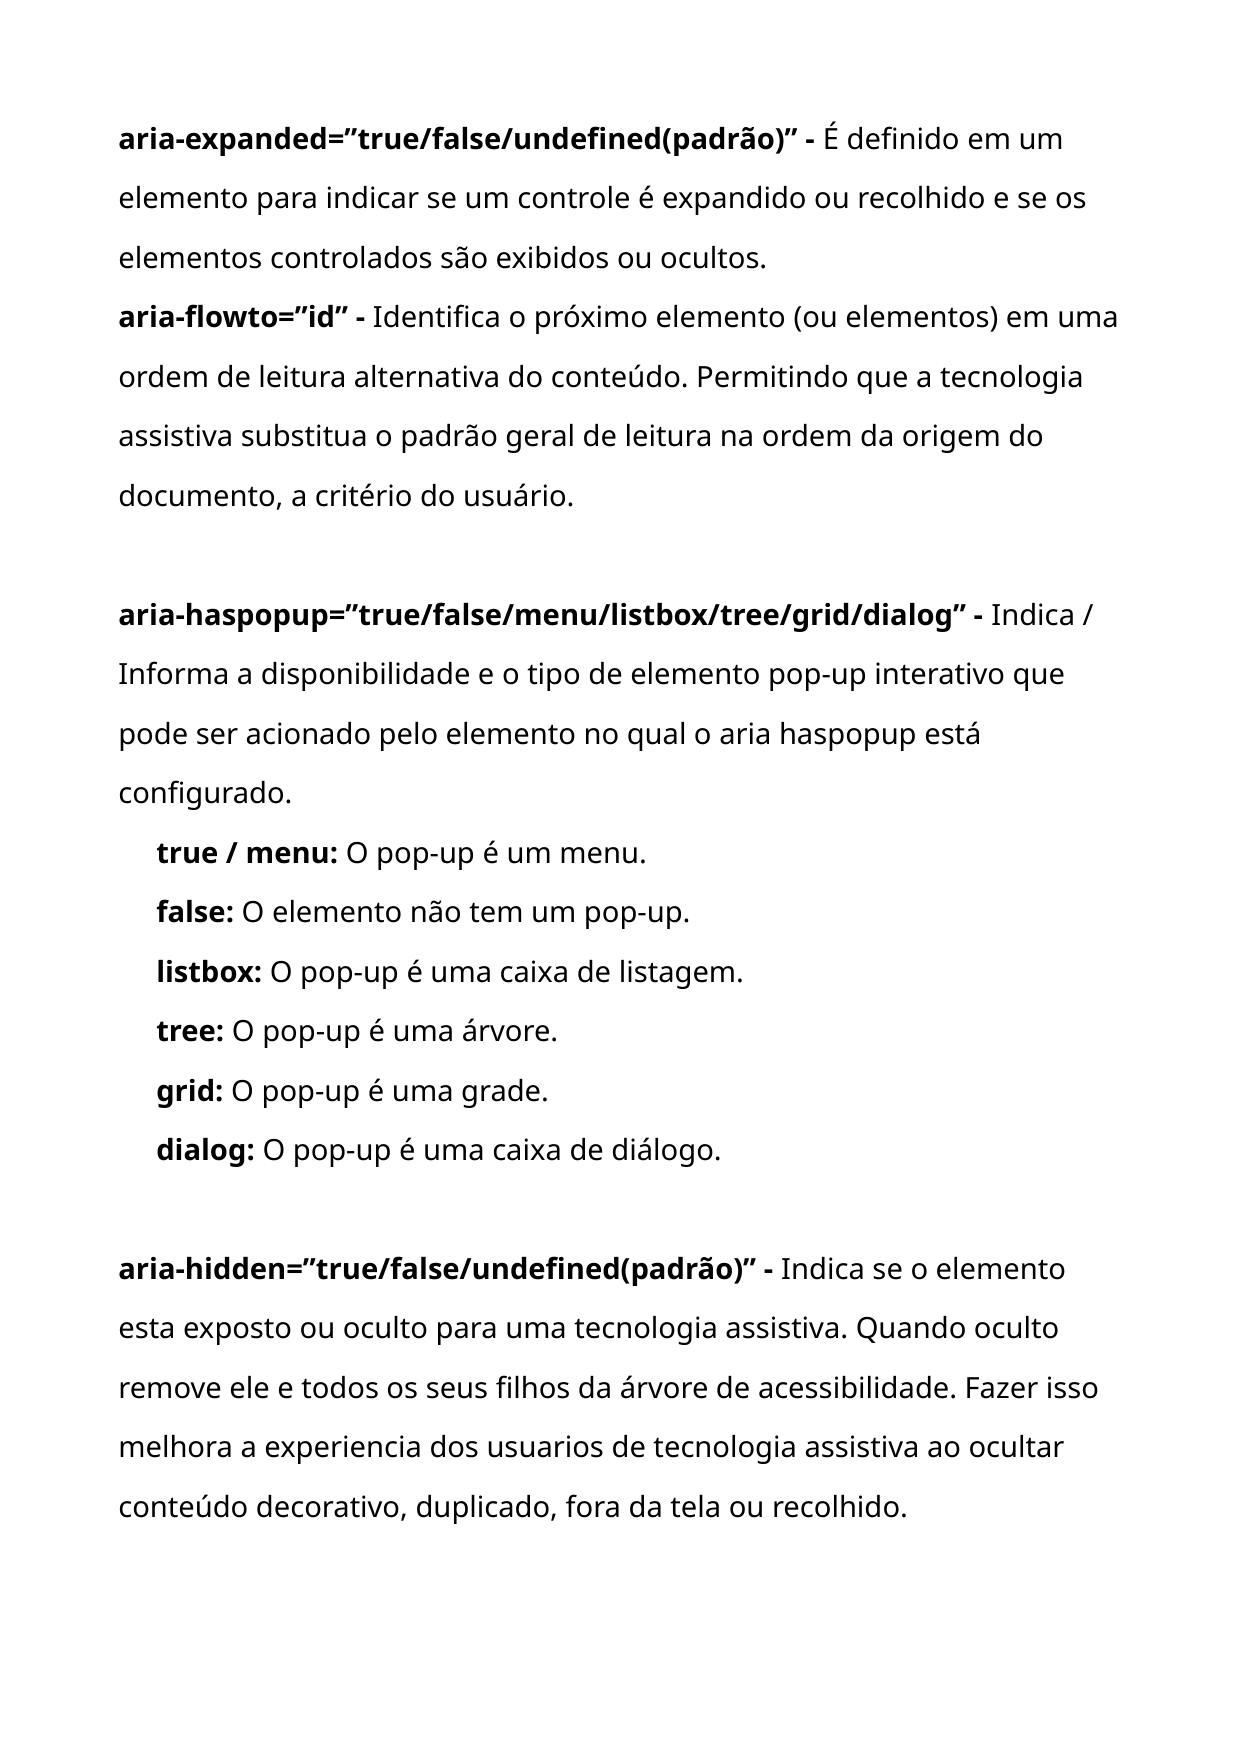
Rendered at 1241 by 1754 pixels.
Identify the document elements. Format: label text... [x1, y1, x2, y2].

text dialog: O pop-up é uma caixa de diálogo. [118, 1129, 1122, 1169]
text aria-haspopup=”true/false/menu/listbox/tree/grid/dialog” - Indica / Informa a disponibilidade e o tipo de elemento pop-up interativo que pode ser acionado pelo elemento no qual o aria haspopup está configurado. [118, 594, 1122, 812]
text true / menu: O pop-up é um menu. [118, 832, 1122, 872]
text aria-flowto=”id” - Identifica o próximo elemento (ou elementos) em uma ordem de leitura alternativa do conteúdo. Permitindo que a tecnologia assistiva substitua o padrão geral de leitura na ordem da origem do documento, a critério do usuário. [118, 297, 1122, 515]
text listbox: O pop-up é uma caixa de listagem. [118, 951, 1122, 991]
text aria-hidden=”true/false/undefined(padrão)” - Indica se o elemento esta exposto ou oculto para uma tecnologia assistiva. Quando oculto remove ele e todos os seus filhos da árvore de acessibilidade. Fazer isso melhora a experiencia dos usuarios de tecnologia assistiva ao ocultar conteúdo decorativo, duplicado, fora da tela ou recolhido. [118, 1248, 1122, 1526]
text tree: O pop-up é uma árvore. [118, 1010, 1122, 1050]
text grid: O pop-up é uma grade. [118, 1070, 1122, 1109]
text aria-expanded=”true/false/undefined(padrão)” - É definido em um elemento para indicar se um controle é expandido ou recolhido e se os elementos controlados são exibidos ou ocultos. [118, 118, 1122, 277]
text false: O elemento não tem um pop-up. [118, 891, 1122, 931]
